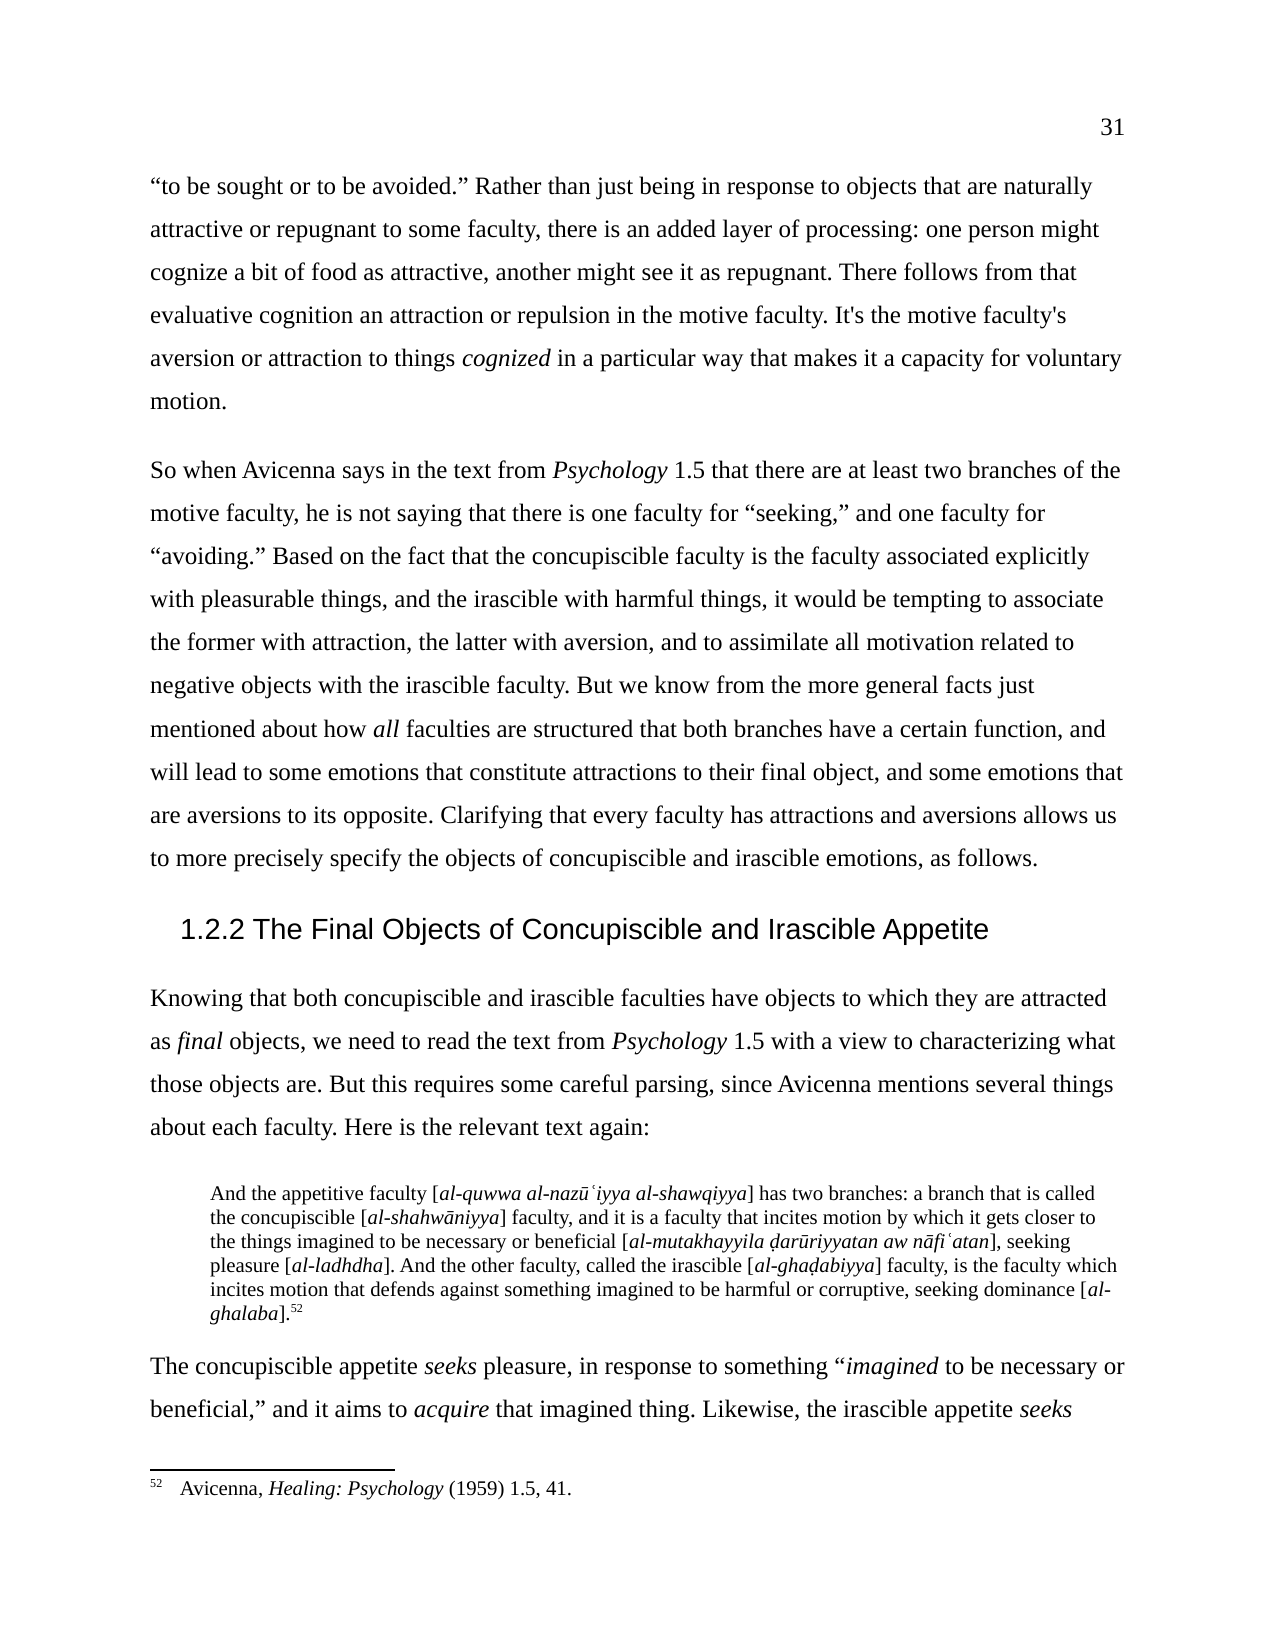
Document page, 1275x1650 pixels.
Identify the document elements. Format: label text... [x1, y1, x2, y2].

text Knowing that both concupiscible and irascible faculties have objects to which they are attracted as final objects, we need to read the text from Psychology 1.5 with a view to characterizing what those objects are. But this requires some careful parsing, since Avicenna mentions several things about each faculty. Here is the relevant text again: [150, 983, 1125, 1141]
text Avicenna, Healing: Psychology (1959) 1.5, 41. [150, 1476, 1125, 1500]
text “to be sought or to be avoided.” Rather than just being in response to objects that are naturally attractive or repugnant to some faculty, there is an added layer of processing: one person might cognize a bit of food as attractive, another might see it as repugnant. There follows from that evaluative cognition an attraction or repulsion in the motive faculty. It's the motive faculty's aversion or attraction to things cognized in a particular way that makes it a capacity for voluntary motion. [150, 171, 1125, 415]
subtitle 1.2.2 The Final Objects of Concupiscible and Irascible Appetite [180, 912, 1125, 945]
text And the appetitive faculty [al-quwwa al-nazūʿiyya al-shawqiyya] has two branches: a branch that is called the concupiscible [al-shahwāniyya] faculty, and it is a faculty that incites motion by which it gets closer to the things imagined to be necessary or beneficial [al-mutakhayyila ḍarūriyyatan aw nāfiʿatan], seeking pleasure [al-ladhdha]. And the other faculty, called the irascible [al-ghaḍabiyya] faculty, is the faculty which incites motion that defends against something imagined to be harmful or corruptive, seeking dominance [al-ghalaba]. [210, 1181, 1125, 1325]
text The concupiscible appetite seeks pleasure, in response to something “imagined to be necessary or beneficial,” and it aims to acquire that imagined thing. Likewise, the irascible appetite seeks [150, 1351, 1125, 1423]
text So when Avicenna says in the text from Psychology 1.5 that there are at least two branches of the motive faculty, he is not saying that there is one faculty for “seeking,” and one faculty for “avoiding.” Based on the fact that the concupiscible faculty is the faculty associated explicitly with pleasurable things, and the irascible with harmful things, it would be tempting to associate the former with attraction, the latter with aversion, and to assimilate all motivation related to negative objects with the irascible faculty. But we know from the more general facts just mentioned about how all faculties are structured that both branches have a certain function, and will lead to some emotions that constitute attractions to their final object, and some emotions that are aversions to its opposite. Clarifying that every faculty has attractions and aversions allows us to more precisely specify the objects of concupiscible and irascible emotions, as follows. [150, 455, 1125, 872]
